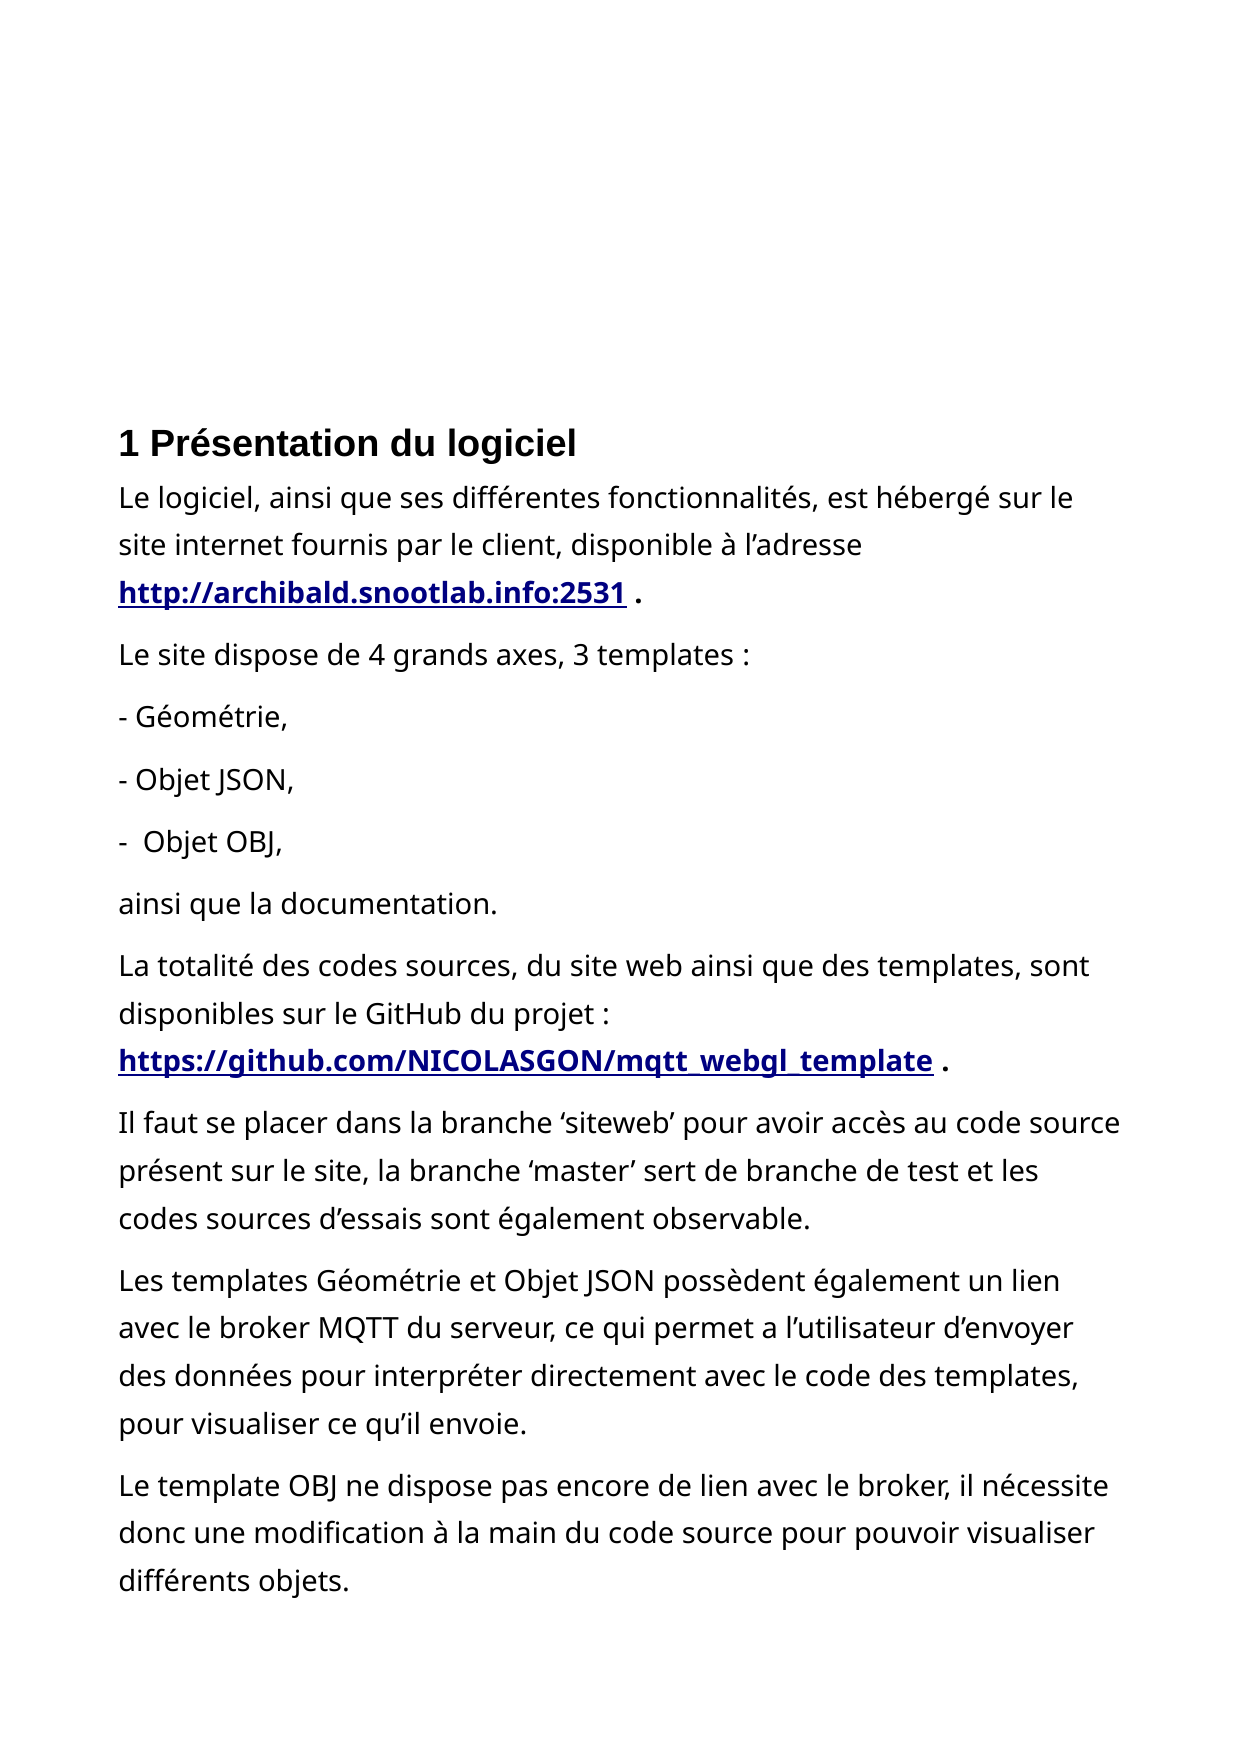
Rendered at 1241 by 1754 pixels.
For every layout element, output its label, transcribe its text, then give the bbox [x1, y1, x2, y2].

subtitle 1 Présentation du logiciel [118, 421, 1122, 464]
text Les templates Géométrie et Objet JSON possèdent également un lien avec le broker MQTT du serveur, ce qui permet a l’utilisateur d’envoyer des données pour interpréter directement avec le code des templates, pour visualiser ce qu’il envoie. [118, 1260, 1122, 1443]
text Le logiciel, ainsi que ses différentes fonctionnalités, est hébergé sur le site internet fournis par le client, disponible à l’adresse http://archibald.snootlab.info:2531 . [118, 477, 1122, 612]
text La totalité des codes sources, du site web ainsi que des templates, sont disponibles sur le GitHub du projet : https://github.com/NICOLASGON/mqtt_webgl_template . [118, 945, 1122, 1080]
text - Géométrie, [118, 697, 1122, 736]
text - Objet OBJ, [118, 821, 1122, 861]
text - Objet JSON, [118, 759, 1122, 798]
text ainsi que la documentation. [118, 883, 1122, 923]
text Le site dispose de 4 grands axes, 3 templates : [118, 634, 1122, 674]
text Le template OBJ ne dispose pas encore de lien avec le broker, il nécessite donc une modification à la main du code source pour pouvoir visualiser différents objets. [118, 1465, 1122, 1600]
text Il faut se placer dans la branche ‘siteweb’ pour avoir accès au code source présent sur le site, la branche ‘master’ sert de branche de test et les codes sources d’essais sont également observable. [118, 1103, 1122, 1238]
